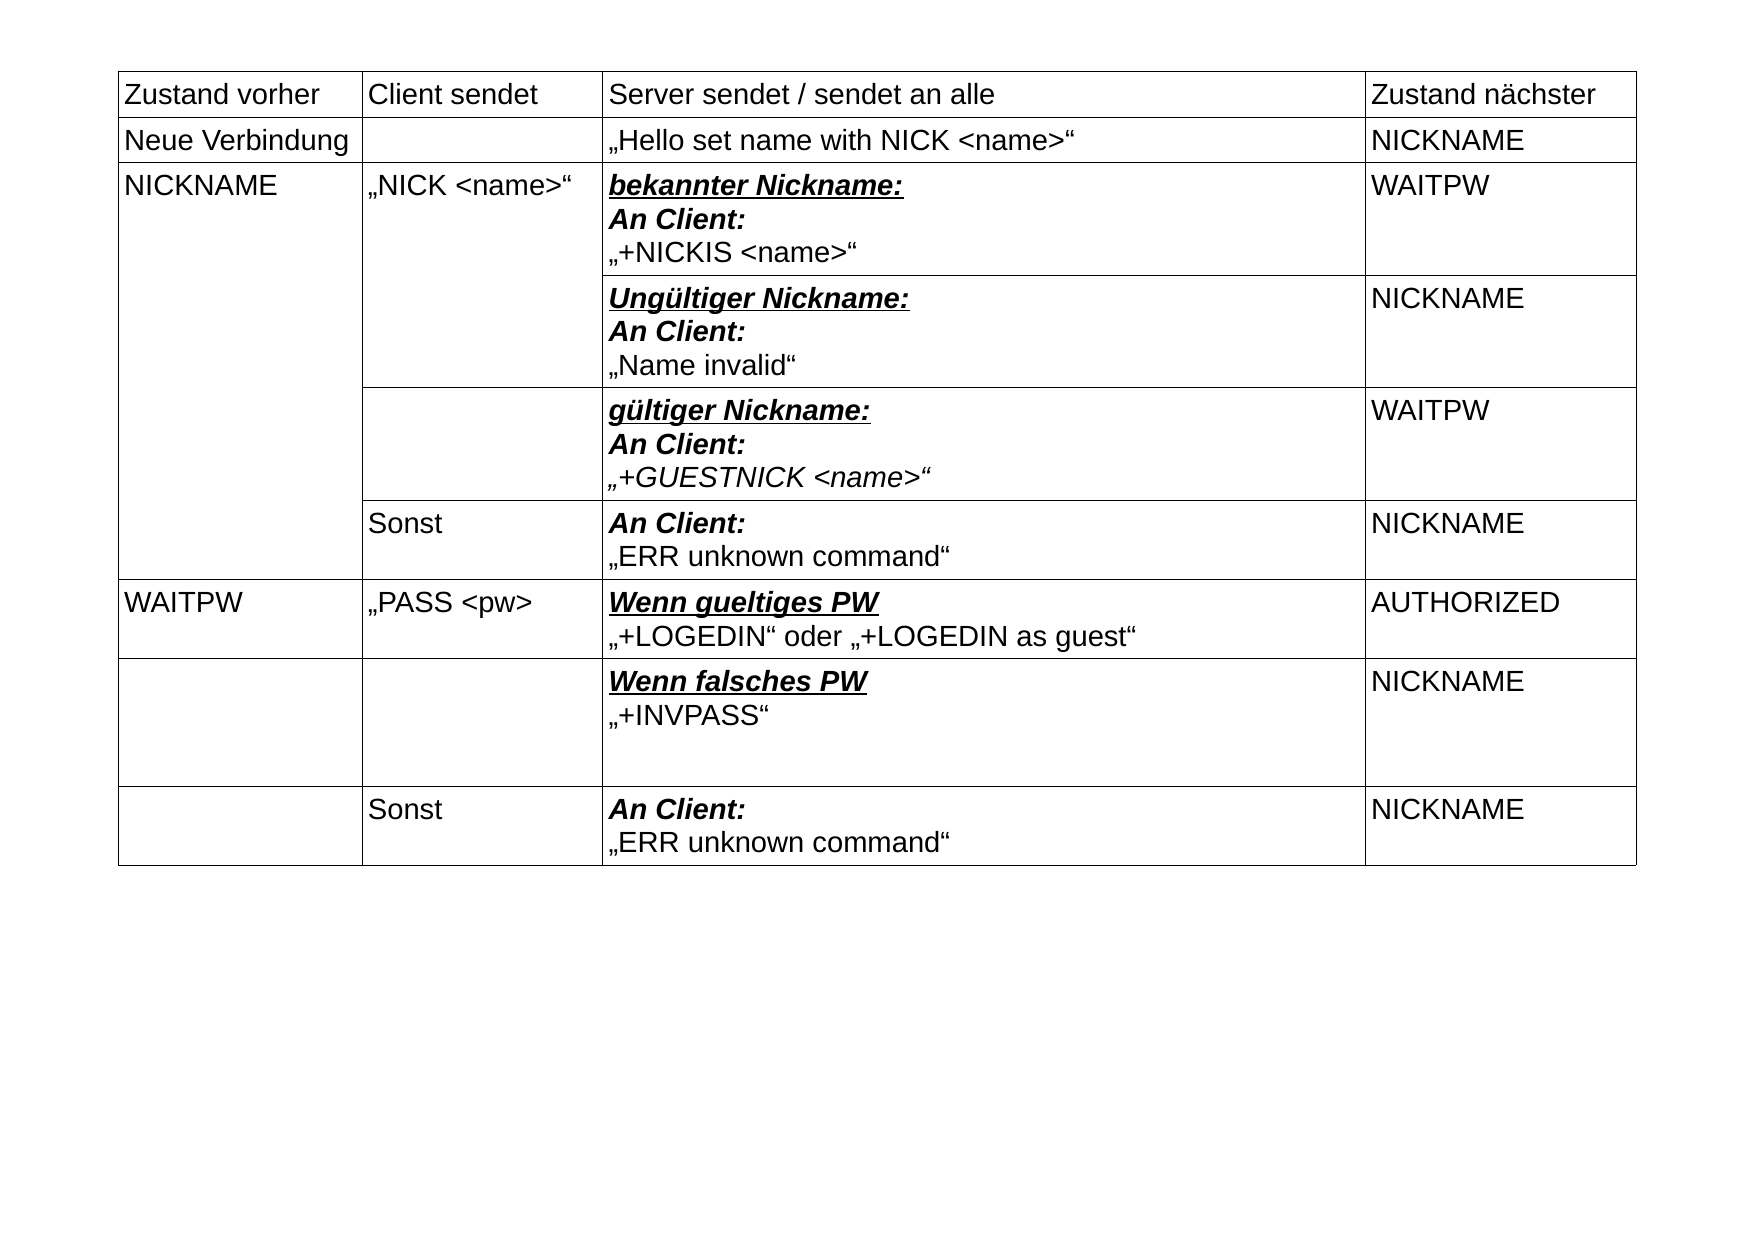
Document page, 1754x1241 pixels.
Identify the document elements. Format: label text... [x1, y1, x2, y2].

table_cell [363, 388, 602, 500]
table_cell bekannter Nickname: An Client: „+NICKIS <name>“ [603, 163, 1365, 274]
table_cell NICKNAME [1366, 501, 1636, 579]
table_header Zustand nächster [1366, 72, 1636, 116]
table_cell Ungültiger Nickname: An Client: „Name invalid“ [603, 276, 1365, 387]
table_cell [363, 659, 602, 737]
table_cell „PASS <pw> [363, 580, 602, 658]
table_cell Sonst [363, 501, 602, 579]
table_cell WAITPW [1366, 163, 1636, 274]
table_cell Wenn falsches PW „+INVPASS“ [603, 659, 1365, 737]
table_header Zustand vorher [119, 72, 362, 116]
table_cell NICKNAME [119, 163, 362, 274]
table_cell „NICK <name>“ [363, 163, 602, 274]
table_cell [119, 500, 362, 579]
table_cell [119, 275, 362, 387]
table_cell [119, 659, 362, 737]
table_cell NICKNAME [1366, 659, 1636, 737]
table_cell [119, 737, 362, 786]
table_cell AUTHORIZED [1366, 580, 1636, 658]
table_cell An Client: „ERR unknown command“ [603, 501, 1365, 579]
table_header Client sendet [363, 72, 602, 116]
table_cell WAITPW [119, 580, 362, 658]
table_cell [1366, 737, 1636, 786]
table_cell [363, 118, 602, 162]
table_cell gültiger Nickname: An Client: „+GUESTNICK <name>“ [603, 388, 1365, 500]
table_cell NICKNAME [1366, 118, 1636, 162]
table_cell [363, 737, 602, 786]
table_cell [603, 737, 1365, 786]
table_cell WAITPW [1366, 388, 1636, 500]
table_cell Sonst [363, 787, 602, 865]
table_cell Neue Verbindung [119, 118, 362, 162]
table_cell NICKNAME [1366, 787, 1636, 865]
table_cell An Client: „ERR unknown command“ [603, 787, 1365, 865]
table_cell NICKNAME [1366, 276, 1636, 387]
table_header Server sendet / sendet an alle [603, 72, 1365, 116]
table_cell „Hello set name with NICK <name>“ [603, 118, 1365, 162]
table_cell [119, 787, 362, 865]
table_cell [363, 275, 602, 387]
table_cell Wenn gueltiges PW „+LOGEDIN“ oder „+LOGEDIN as guest“ [603, 580, 1365, 658]
table_cell [119, 387, 362, 500]
